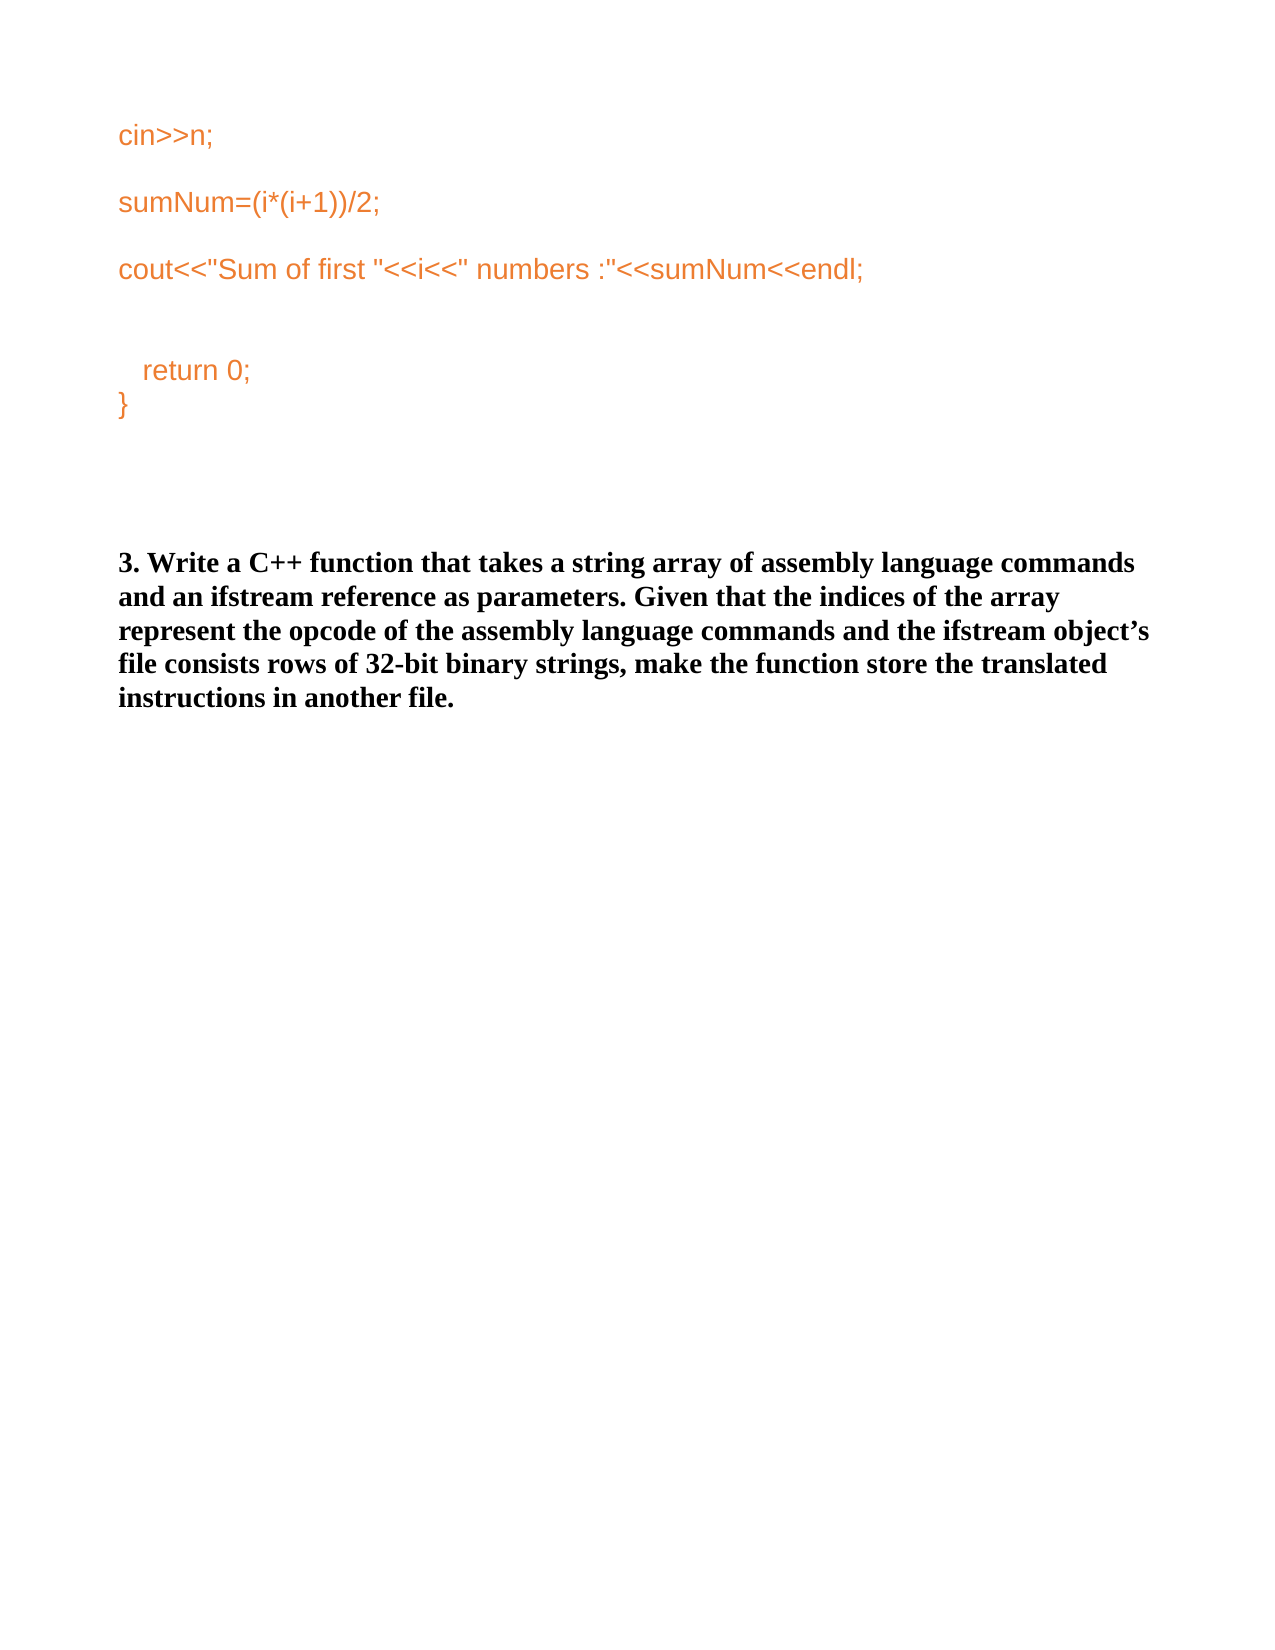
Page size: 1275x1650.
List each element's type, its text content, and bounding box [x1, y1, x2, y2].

text cin>>n; sumNum=(i*(i+1))/2; cout<<"Sum of first "<<i<<" numbers :"<<sumNum<<endl; return 0; } [118, 118, 1157, 420]
text 3. Write a C++ function that takes a string array of assembly language commands and an ifstream reference as parameters. Given that the indices of the array represent the opcode of the assembly language commands and the ifstream object’s file consists rows of 32-bit binary strings, make the function store the translated instructions in another file. [118, 546, 1157, 713]
